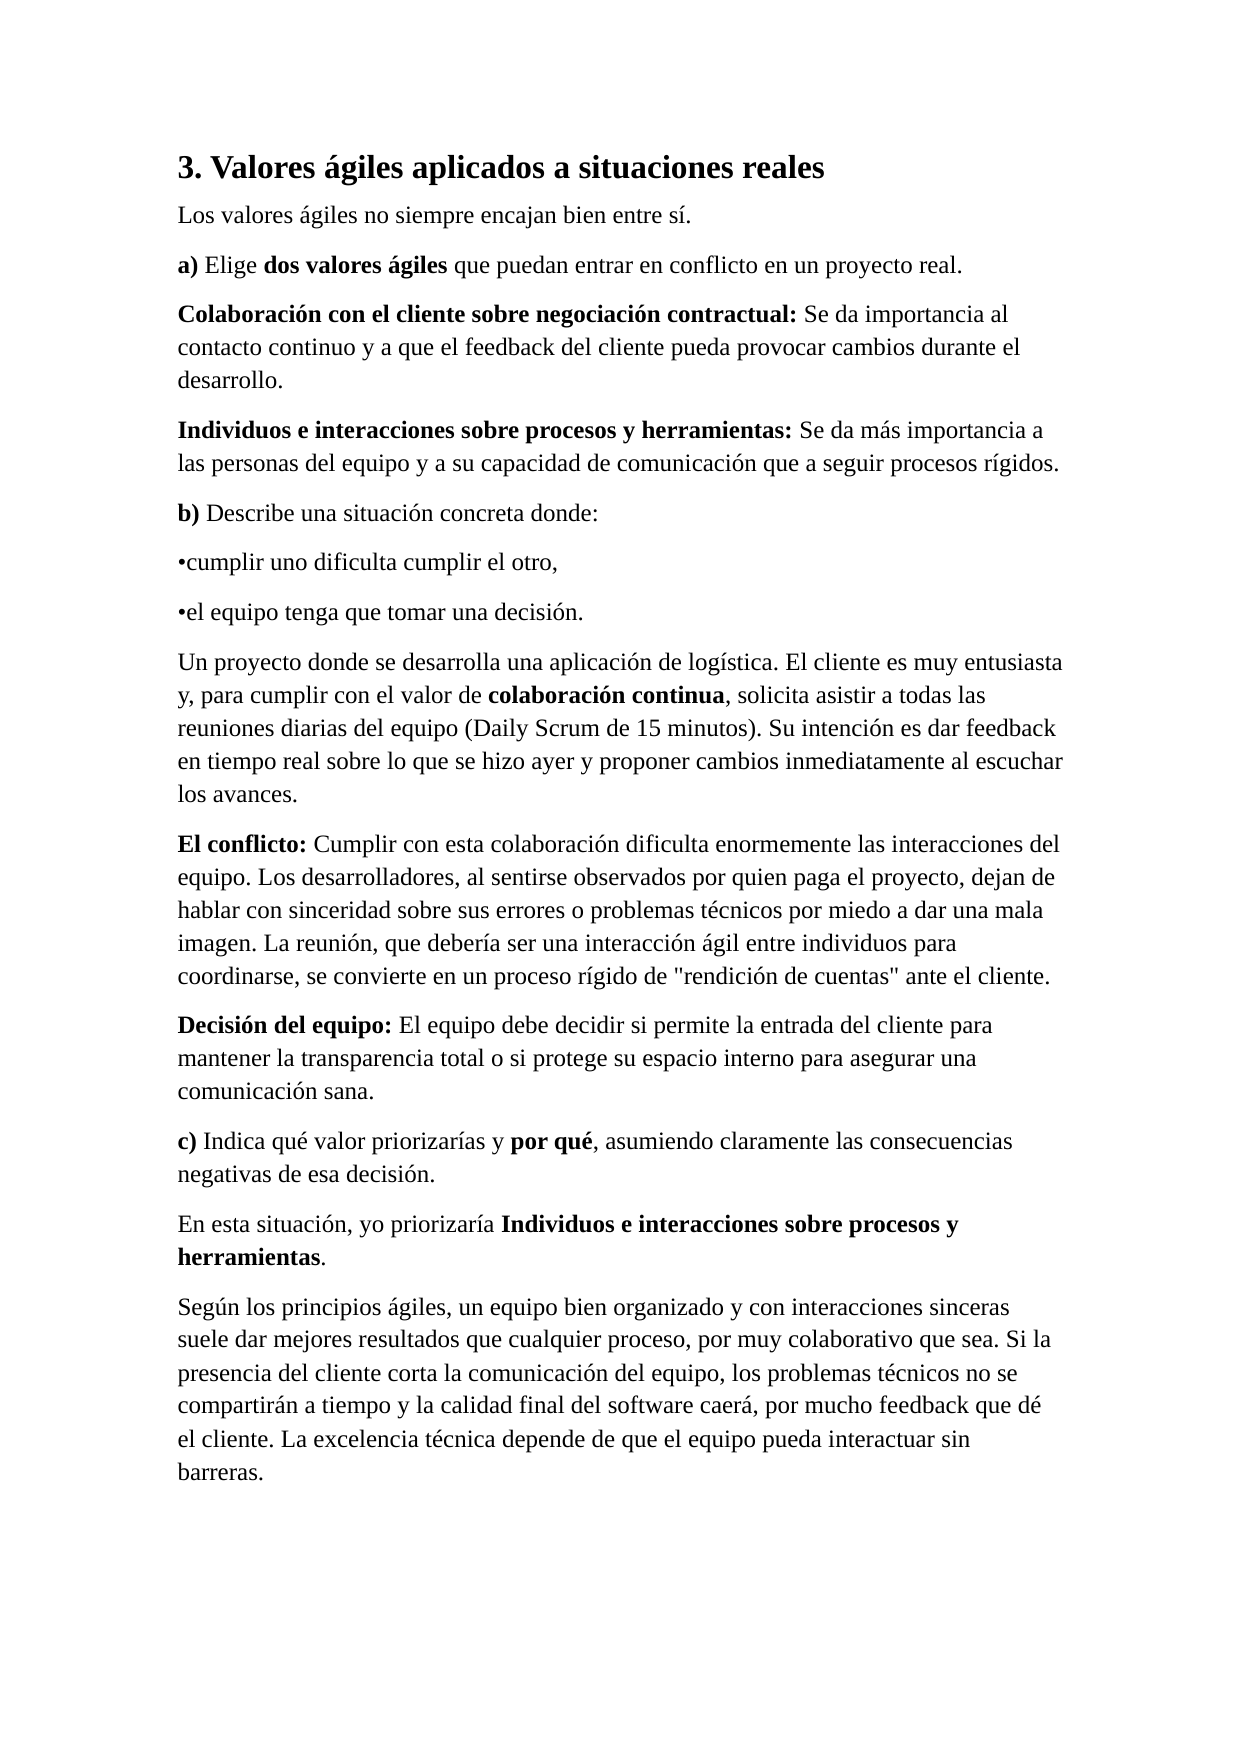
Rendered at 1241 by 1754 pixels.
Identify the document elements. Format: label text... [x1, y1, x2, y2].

text Colaboración con el cliente sobre negociación contractual: Se da importancia al contacto continuo y a que el feedback del cliente pueda provocar cambios durante el desarrollo. [177, 299, 1063, 394]
text Los valores ágiles no siempre encajan bien entre sí. [177, 200, 1063, 229]
text •el equipo tenga que tomar una decisión. [177, 597, 1063, 626]
text Según los principios ágiles, un equipo bien organizado y con interacciones sinceras suele dar mejores resultados que cualquier proceso, por muy colaborativo que sea. Si la presencia del cliente corta la comunicación del equipo, los problemas técnicos no se compartirán a tiempo y la calidad final del software caerá, por mucho feedback que dé el cliente. La excelencia técnica depende de que el equipo pueda interactuar sin barreras. [177, 1292, 1063, 1485]
text Individuos e interacciones sobre procesos y herramientas: Se da más importancia a las personas del equipo y a su capacidad de comunicación que a seguir procesos rígidos. [177, 415, 1063, 477]
text •cumplir uno dificulta cumplir el otro, [177, 547, 1063, 576]
subtitle 3. Valores ágiles aplicados a situaciones reales [177, 148, 1063, 186]
text b) Describe una situación concreta donde: [177, 498, 1063, 527]
text En esta situación, yo priorizaría Individuos e interacciones sobre procesos y herramientas. [177, 1209, 1063, 1271]
text Un proyecto donde se desarrolla una aplicación de logística. El cliente es muy entusiasta y, para cumplir con el valor de colaboración continua, solicita asistir a todas las reuniones diarias del equipo (Daily Scrum de 15 minutos). Su intención es dar feedback en tiempo real sobre lo que se hizo ayer y proponer cambios inmediatamente al escuchar los avances. [177, 647, 1063, 808]
text Decisión del equipo: El equipo debe decidir si permite la entrada del cliente para mantener la transparencia total o si protege su espacio interno para asegurar una comunicación sana. [177, 1010, 1063, 1105]
text c) Indica qué valor priorizarías y por qué, asumiendo claramente las consecuencias negativas de esa decisión. [177, 1126, 1063, 1188]
text El conflicto: Cumplir con esta colaboración dificulta enormemente las interacciones del equipo. Los desarrolladores, al sentirse observados por quien paga el proyecto, dejan de hablar con sinceridad sobre sus errores o problemas técnicos por miedo a dar una mala imagen. La reunión, que debería ser una interacción ágil entre individuos para coordinarse, se convierte en un proceso rígido de "rendición de cuentas" ante el cliente. [177, 829, 1063, 989]
text a) Elige dos valores ágiles que puedan entrar en conflicto en un proyecto real. [177, 250, 1063, 278]
